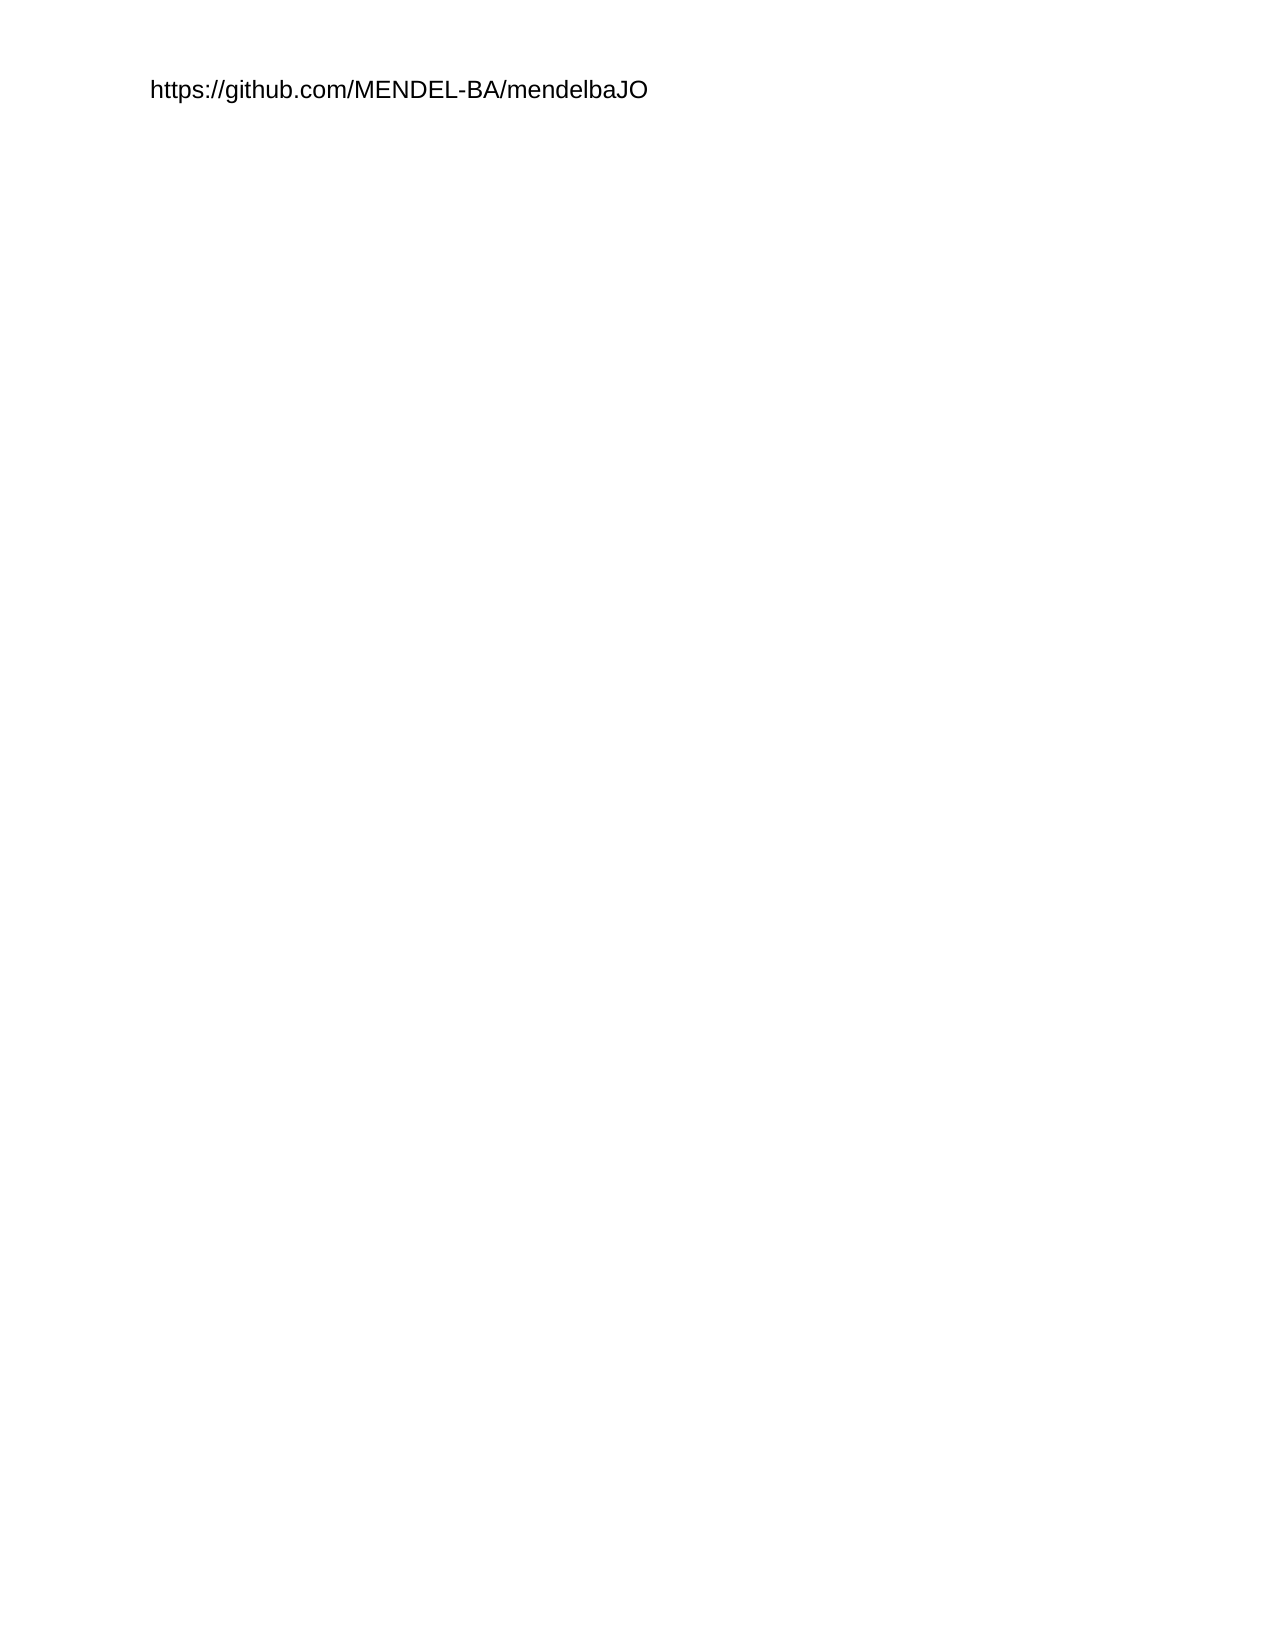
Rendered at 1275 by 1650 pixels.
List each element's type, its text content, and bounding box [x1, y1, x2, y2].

text https://github.com/MENDEL-BA/mendelbaJO [150, 75, 1125, 104]
